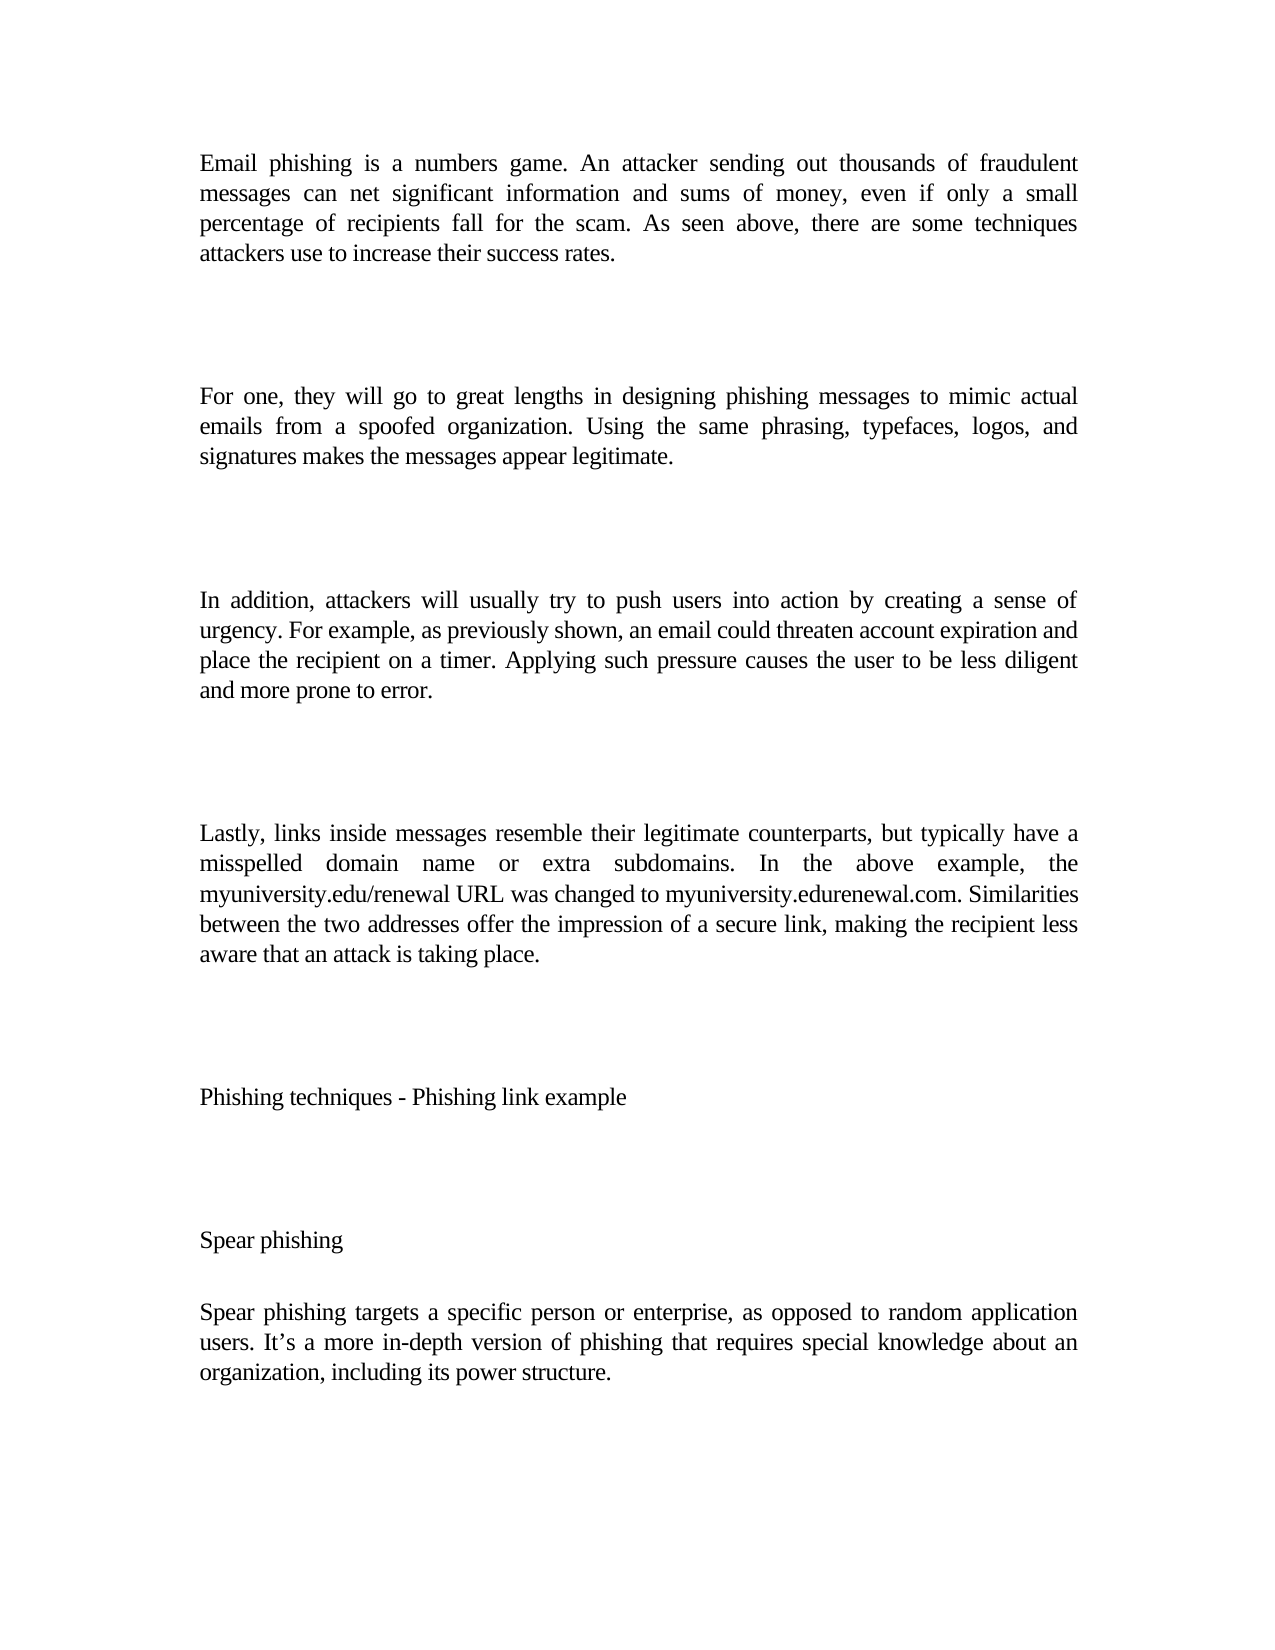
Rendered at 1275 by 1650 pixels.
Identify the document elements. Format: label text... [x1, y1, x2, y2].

text Spear phishing [199, 1226, 1079, 1254]
text Lastly, links inside messages resemble their legitimate counterparts, but typically have a misspelled domain name or extra subdomains. In the above example, the myuniversity.edu/renewal URL was changed to myuniversity.edurenewal.com. Similarities between the two addresses offer the impression of a secure link, making the recipient less aware that an attack is taking place. [199, 818, 1079, 968]
text Email phishing is a numbers game. An attacker sending out thousands of fraudulent messages can net significant information and sums of money, even if only a small percentage of recipients fall for the scam. As seen above, there are some techniques attackers use to increase their success rates. [199, 148, 1079, 267]
text Spear phishing targets a specific person or enterprise, as opposed to random application users. It’s a more in-depth version of phishing that requires special knowledge about an organization, including its power structure. [199, 1297, 1079, 1386]
text In addition, attackers will usually try to push users into action by creating a sense of urgency. For example, as previously shown, an email could threaten account expiration and place the recipient on a timer. Applying such pressure causes the user to be less diligent and more prone to error. [199, 585, 1079, 704]
text Phishing techniques - Phishing link example [199, 1082, 1079, 1111]
text For one, they will go to great lengths in designing phishing messages to mimic actual emails from a spoofed organization. Using the same phrasing, typefaces, logos, and signatures makes the messages appear legitimate. [199, 381, 1079, 470]
